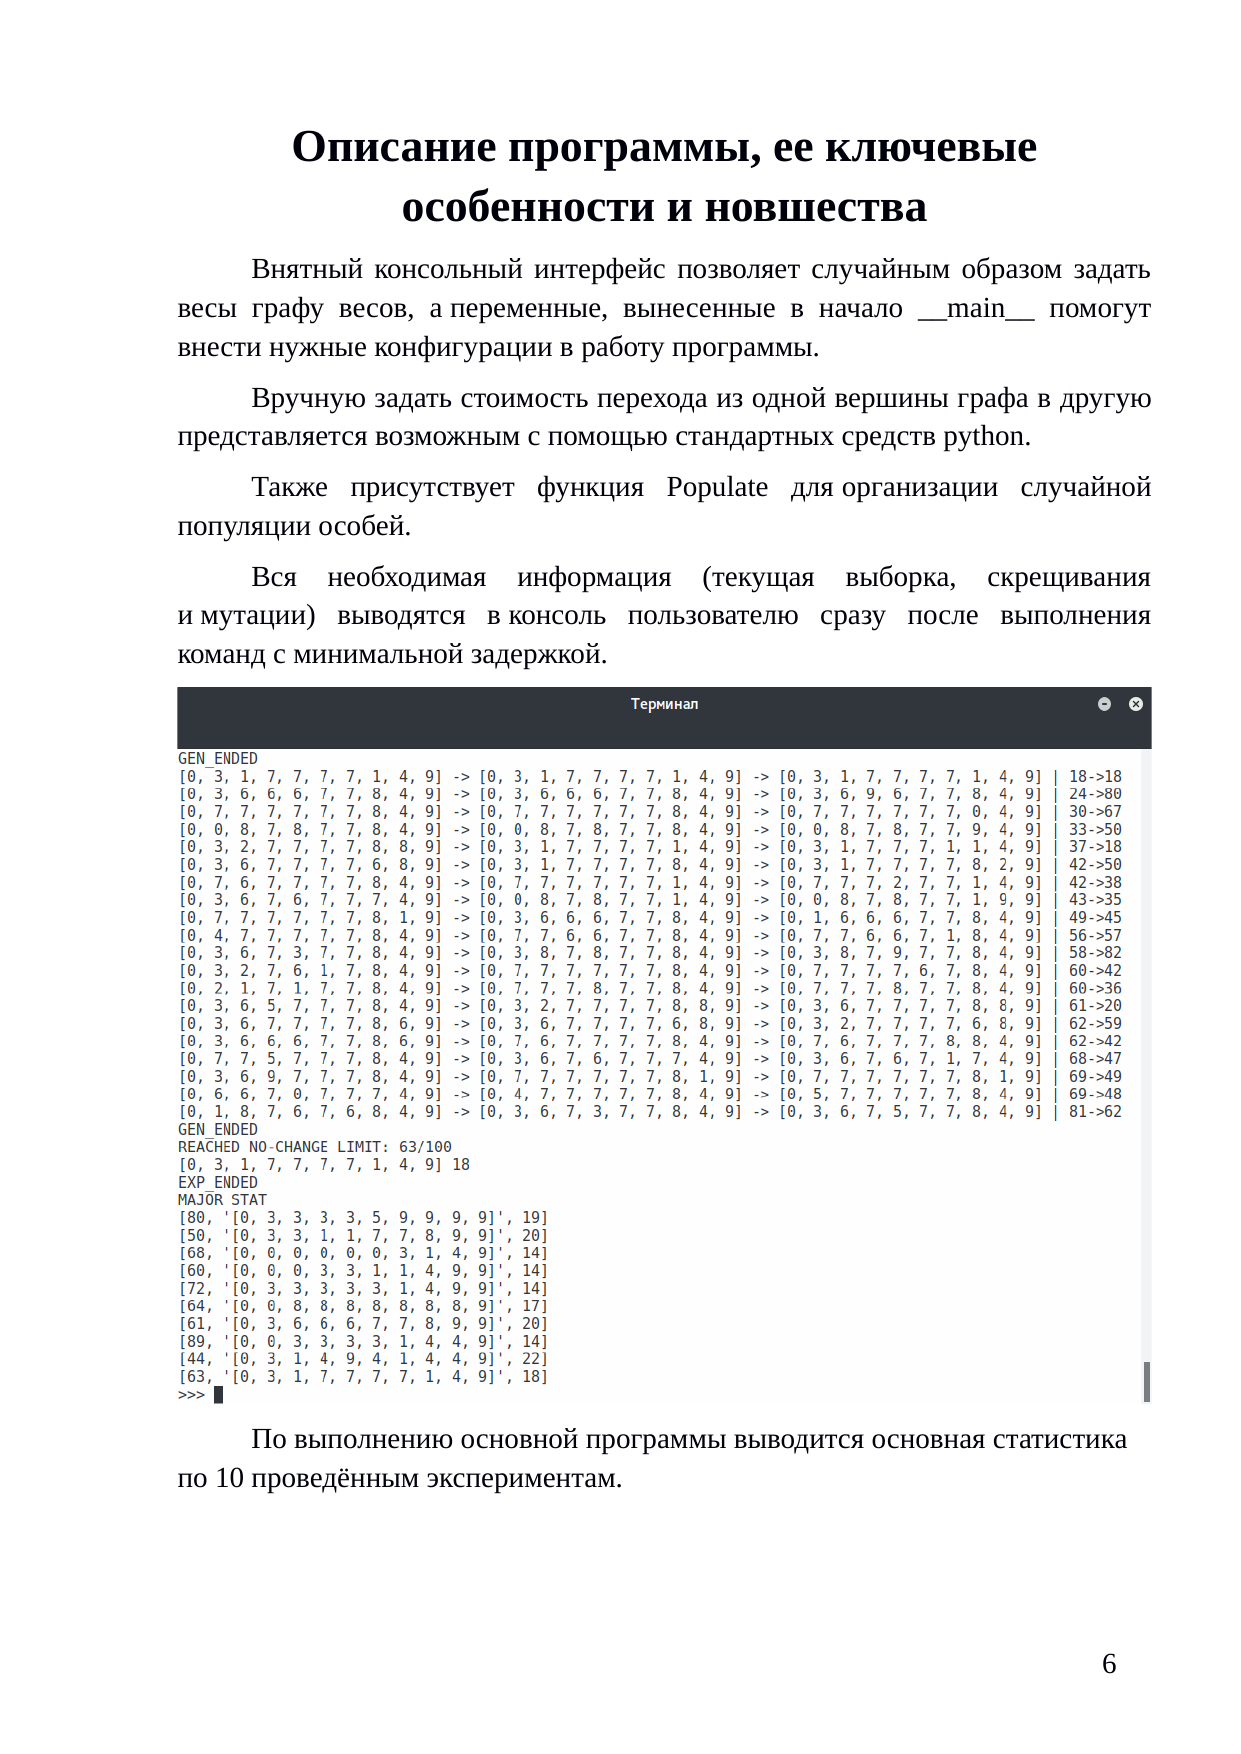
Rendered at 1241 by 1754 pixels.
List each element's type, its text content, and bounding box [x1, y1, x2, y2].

text Внятный консольный интерфейс позволяет случайным образом задать весы графу весов, а переменные, вынесенные в начало __main__ помогут внести нужные конфигурации в работу программы. [177, 252, 1152, 362]
text Вручную задать стоимость перехода из одной вершины графа в другую представляется возможным с помощью стандартных средств python. [177, 380, 1152, 452]
picture [177, 687, 1152, 1404]
text Также присутствует функция Populate для организации случайной популяции особей. [177, 469, 1152, 541]
text По выполнению основной программы выводится основная статистика по 10 проведённым экспериментам. [177, 1421, 1152, 1493]
subtitle Описание программы, ее ключевые особенности и новшества [177, 118, 1152, 231]
text Вся необходимая информация (текущая выборка, скрещивания и мутации) выводятся в консоль пользователю сразу после выполнения команд с минимальной задержкой. [177, 559, 1152, 669]
